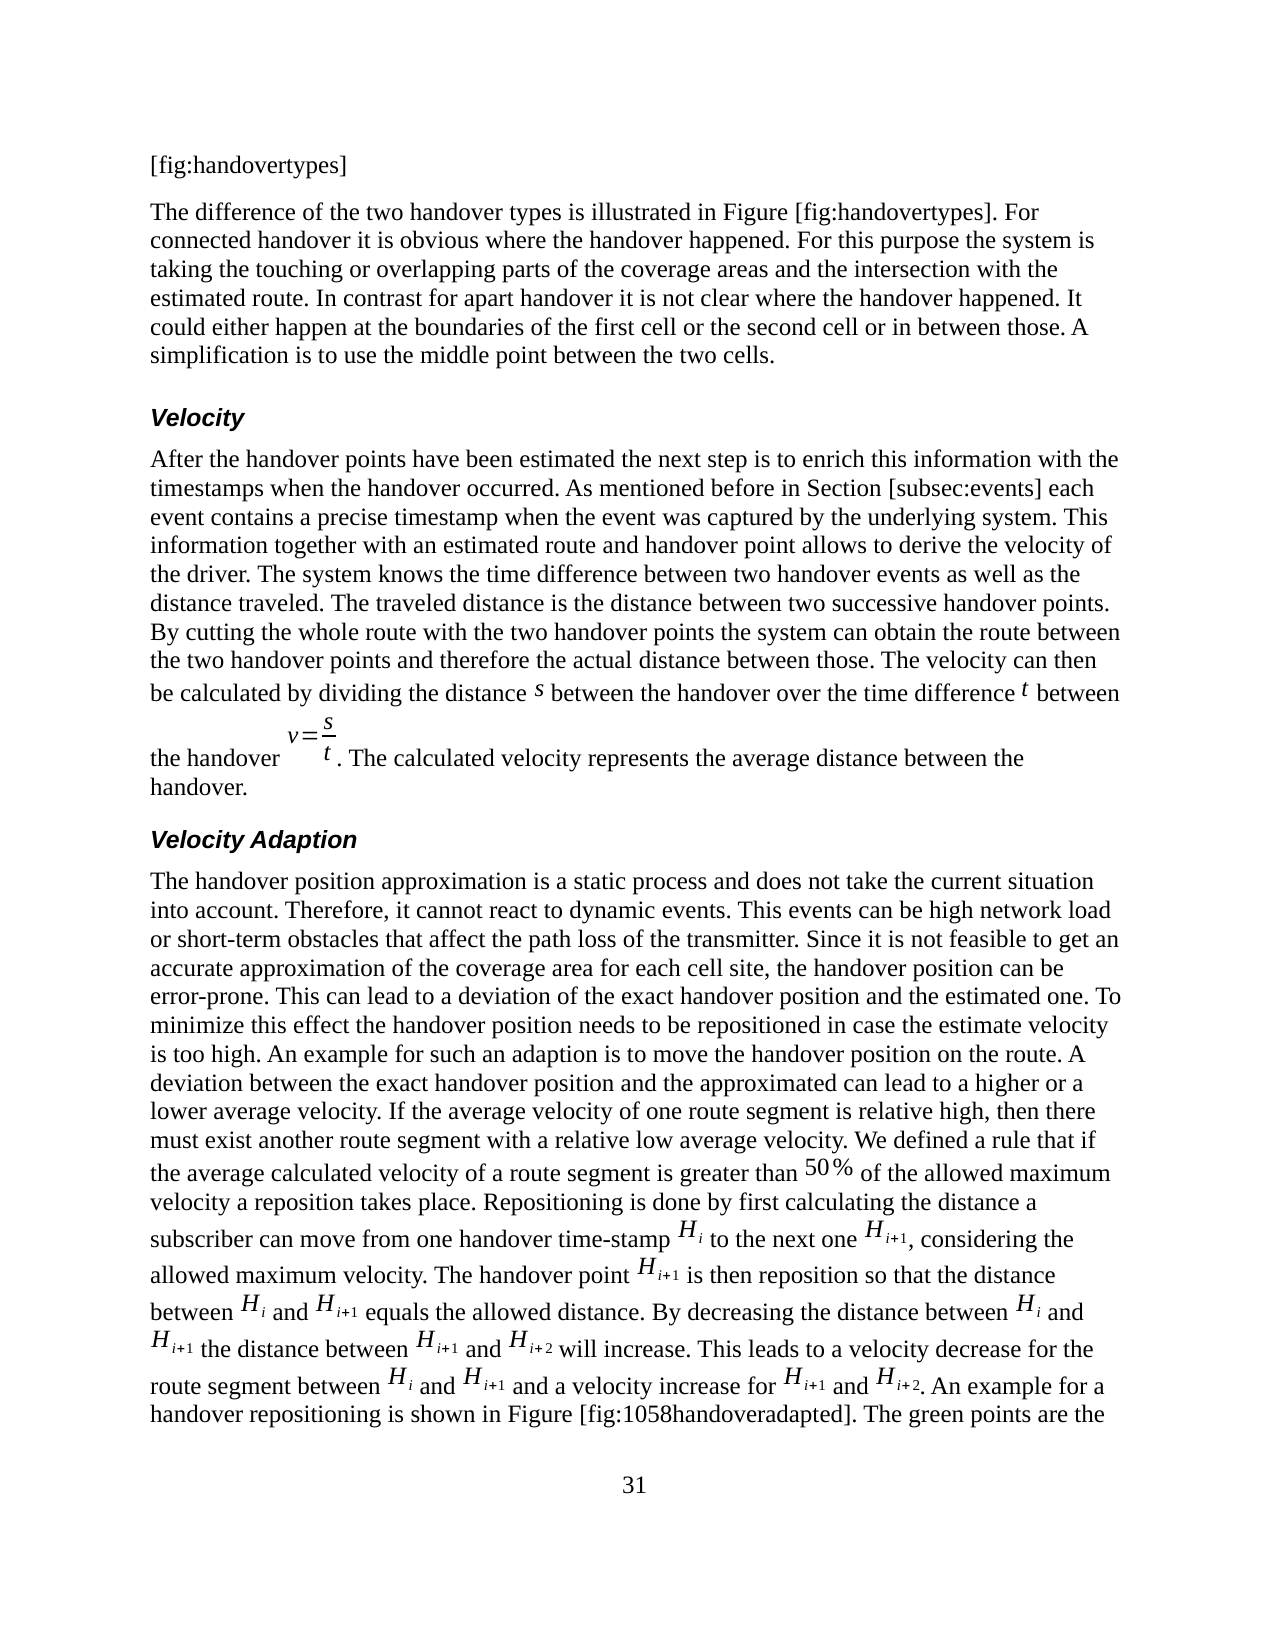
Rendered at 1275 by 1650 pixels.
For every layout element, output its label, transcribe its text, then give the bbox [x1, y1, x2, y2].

text After the handover points have been estimated the next step is to enrich this information with the timestamps when the handover occurred. As mentioned before in Section [subsec:events] each event contains a precise timestamp when the event was captured by the underlying system. This information together with an estimated route and handover point allows to derive the velocity of the driver. The system knows the time difference between two handover events as well as the distance traveled. The traveled distance is the distance between two successive handover points. By cutting the whole route with the two handover points the system can obtain the route between the two handover points and therefore the actual distance between those. The velocity can then be calculated by dividing the distance between the handover over the time difference between the handover . The calculated velocity represents the average distance between the handover. [150, 444, 1125, 800]
text The handover position approximation is a static process and does not take the current situation into account. Therefore, it cannot react to dynamic events. This events can be high network load or short-term obstacles that affect the path loss of the transmitter. Since it is not feasible to get an accurate approximation of the coverage area for each cell site, the handover position can be error-prone. This can lead to a deviation of the exact handover position and the estimated one. To minimize this effect the handover position needs to be repositioned in case the estimate velocity is too high. An example for such an adaption is to move the handover position on the route. A deviation between the exact handover position and the approximated can lead to a higher or a lower average velocity. If the average velocity of one route segment is relative high, then there must exist another route segment with a relative low average velocity. We defined a rule that if the average calculated velocity of a route segment is greater than of the allowed maximum velocity a reposition takes place. Repositioning is done by first calculating the distance a subscriber can move from one handover time-stamp to the next one , considering the allowed maximum velocity. The handover point is then reposition so that the distance between and equals the allowed distance. By decreasing the distance between and the distance between and will increase. This leads to a velocity decrease for the route segment between and and a velocity increase for and . An example for a handover repositioning is shown in Figure [fig:1058handoveradapted]. The green points are the handover positions observed by the handset. In contrast, the blue points are the estimated handover points. Handover were estimated with the above presented approach. The example illustrates that the second estimated handover is too far from the observed one away. Here a handover is made to a cell whose coverage the subscriber has not yet entered. Therefore, the above presented approach estimated a wrong handover position based on the assumption that; handovers happen at the edge of coverage cells. [150, 866, 1125, 1428]
text The difference of the two handover types is illustrated in Figure [fig:handovertypes]. For connected handover it is obvious where the handover happened. For this purpose the system is taking the touching or overlapping parts of the coverage areas and the intersection with the estimated route. In contrast for apart handover it is not clear where the handover happened. It could either happen at the boundaries of the first cell or the second cell or in between those. A simplification is to use the middle point between the two cells. [150, 197, 1125, 369]
text [fig:handovertypes] [150, 150, 1125, 179]
subtitle Velocity [150, 403, 1125, 432]
subtitle Velocity Adaption [150, 825, 1125, 854]
